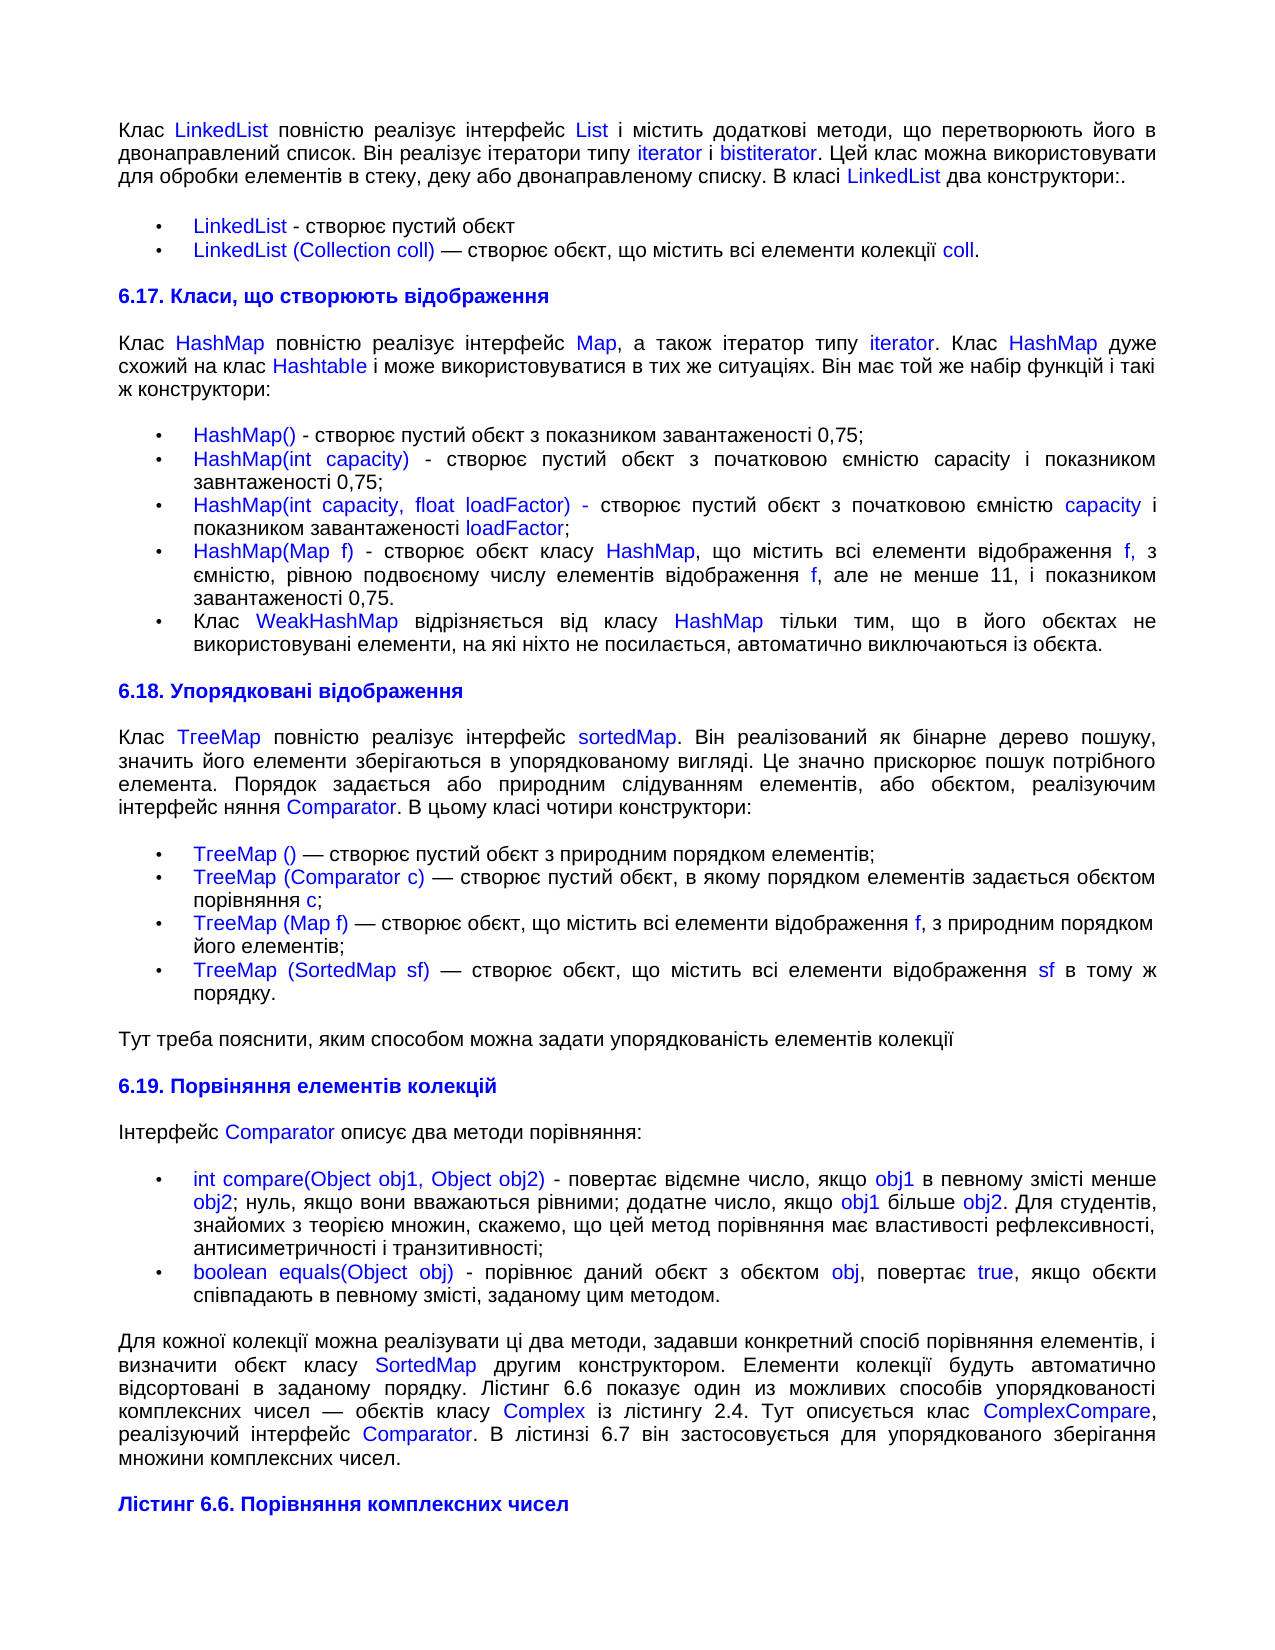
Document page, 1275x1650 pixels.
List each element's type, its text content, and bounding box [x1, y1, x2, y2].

list LinkedList - створює пустий обєкт [156, 215, 1157, 238]
text 6.17. Класи, що створюють відображення [118, 284, 1157, 308]
text 6.19. Порвіняння елементів колекцій [118, 1074, 1157, 1098]
list HashMap() - створює пустий обєкт з показником завантаженості 0,75; [156, 424, 1157, 447]
list НаshМар(int capacity) - створює пустий обєкт з початковою ємністю capacity і показником завнтаженості 0,75; [156, 447, 1157, 494]
list HashMap(int capacity, float loadFactor) - створює пустий обєкт з початковою ємністю capacity і показником завaнтаженості loadFactor; [156, 494, 1157, 540]
list HashMap(Map f) - створює обєкт класу HashMap, що містить всі елементи відображення f, з ємністю, рівною подвоєному числу елементів відображення f, але не менше 11, і показником завантаженості 0,75. [156, 540, 1157, 610]
text 6.18. Упорядковані відображення [118, 679, 1157, 703]
list ТгееМар () — створює пустий обєкт з природним порядком елементів; [156, 842, 1157, 865]
text Клас ТгееМар повністю реалізує інтерфейс sortedMap. Він реалізований як бінарне дерево пошуку, значить його елементи зберігаються в упорядкованому вигляді. Це значно прискорює пошук потрібного елемента. Порядок задається або природним слідуванням елементів, або обєктом, реалізуючим інтерфейс няння Comparator. В цьому класі чотири конструктори: [118, 726, 1157, 819]
text Тут треба пояснити, яким способом можна задати упорядкованість елементів колекції [118, 1028, 1157, 1051]
list TreeМар (Comparator с) — створює пустий обєкт, в якому порядком елементів задається обєктом порівняння с; [156, 865, 1157, 912]
list LinkedList (Collection coll) — створює обєкт, що містить всі елементи колекції coll. [156, 238, 1157, 261]
list ТгееМар (SortedMap sf) — створює обєкт, що містить всі елементи відображення sf в тому ж порядку. [156, 958, 1157, 1005]
list int compare(Object obj1, Оbject obj2) - повертає відємне число, якщо obj1 в певному змісті менше obj2; нуль, якщо вони вважаються рівними; додатне число, якщо obj1 більше obj2. Для студентів, знайомих з теорією множин, скажемо, що цей метод порівняння має властивості рефлексивності, антисиметричності і транзитивності; [156, 1167, 1157, 1260]
list boolean equals(Object obj) - порівнює даний обєкт з обєктом obj, повертає true, якщо обєкти співпадають в певному змісті, заданому цим методом. [156, 1260, 1157, 1307]
text Інтерфейс Comparator описує два методи порівняння: [118, 1121, 1157, 1144]
text Для кожної колекції можна реалізувати ці два методи, задавши конкретний спосіб порівняння елементів, і визначити обєкт класу SortedMap другим конструктором. Елементи колекції будуть автоматично відсортовані в заданому порядку. Лістинг 6.6 показує один из можливих способів упорядкованості комплексних чисел — обєктів класу Сomplex із лістингу 2.4. Тут описується клас ComplexCompare, реалізуючий інтерфейс Comparator. В лістинзі 6.7 він застосовується для упорядкованого зберігання множини комплексних чисел. [118, 1330, 1157, 1469]
list Клас WeakHashMap відрізняється від класу HashMap тільки тим, що в його обєктах не використовувані елементи, на які ніхто не посилається, автоматично виключаються із обєкта. [156, 610, 1157, 656]
text Клас HashMap повністю реалізує інтерфейс Map, а також ітератор типу iterator. Клас HashMap дуже схожий на клас HashtabІe і може використовуватися в тих же ситуаціях. Він має той же набір функцій і такі ж конструктори: [118, 331, 1157, 401]
list ТгееМар (Map f) — створює обєкт, що містить всі елементи відображення f, з природним порядком його елементів; [156, 912, 1157, 958]
text Клас LinkedList повністю реалізує інтерфейс List і містить додаткові методи, що перетворюють його в двонаправлений список. Він реалізує ітератори типу iterator i bistiterator. Цей клас можна використовувати для обpобки елементів в стеку, деку або двонаправленому списку. В класі LinkedList два конструктори:. [118, 118, 1157, 188]
text Лістинг 6.6. Порівняння комплексних чисел [118, 1492, 1157, 1516]
